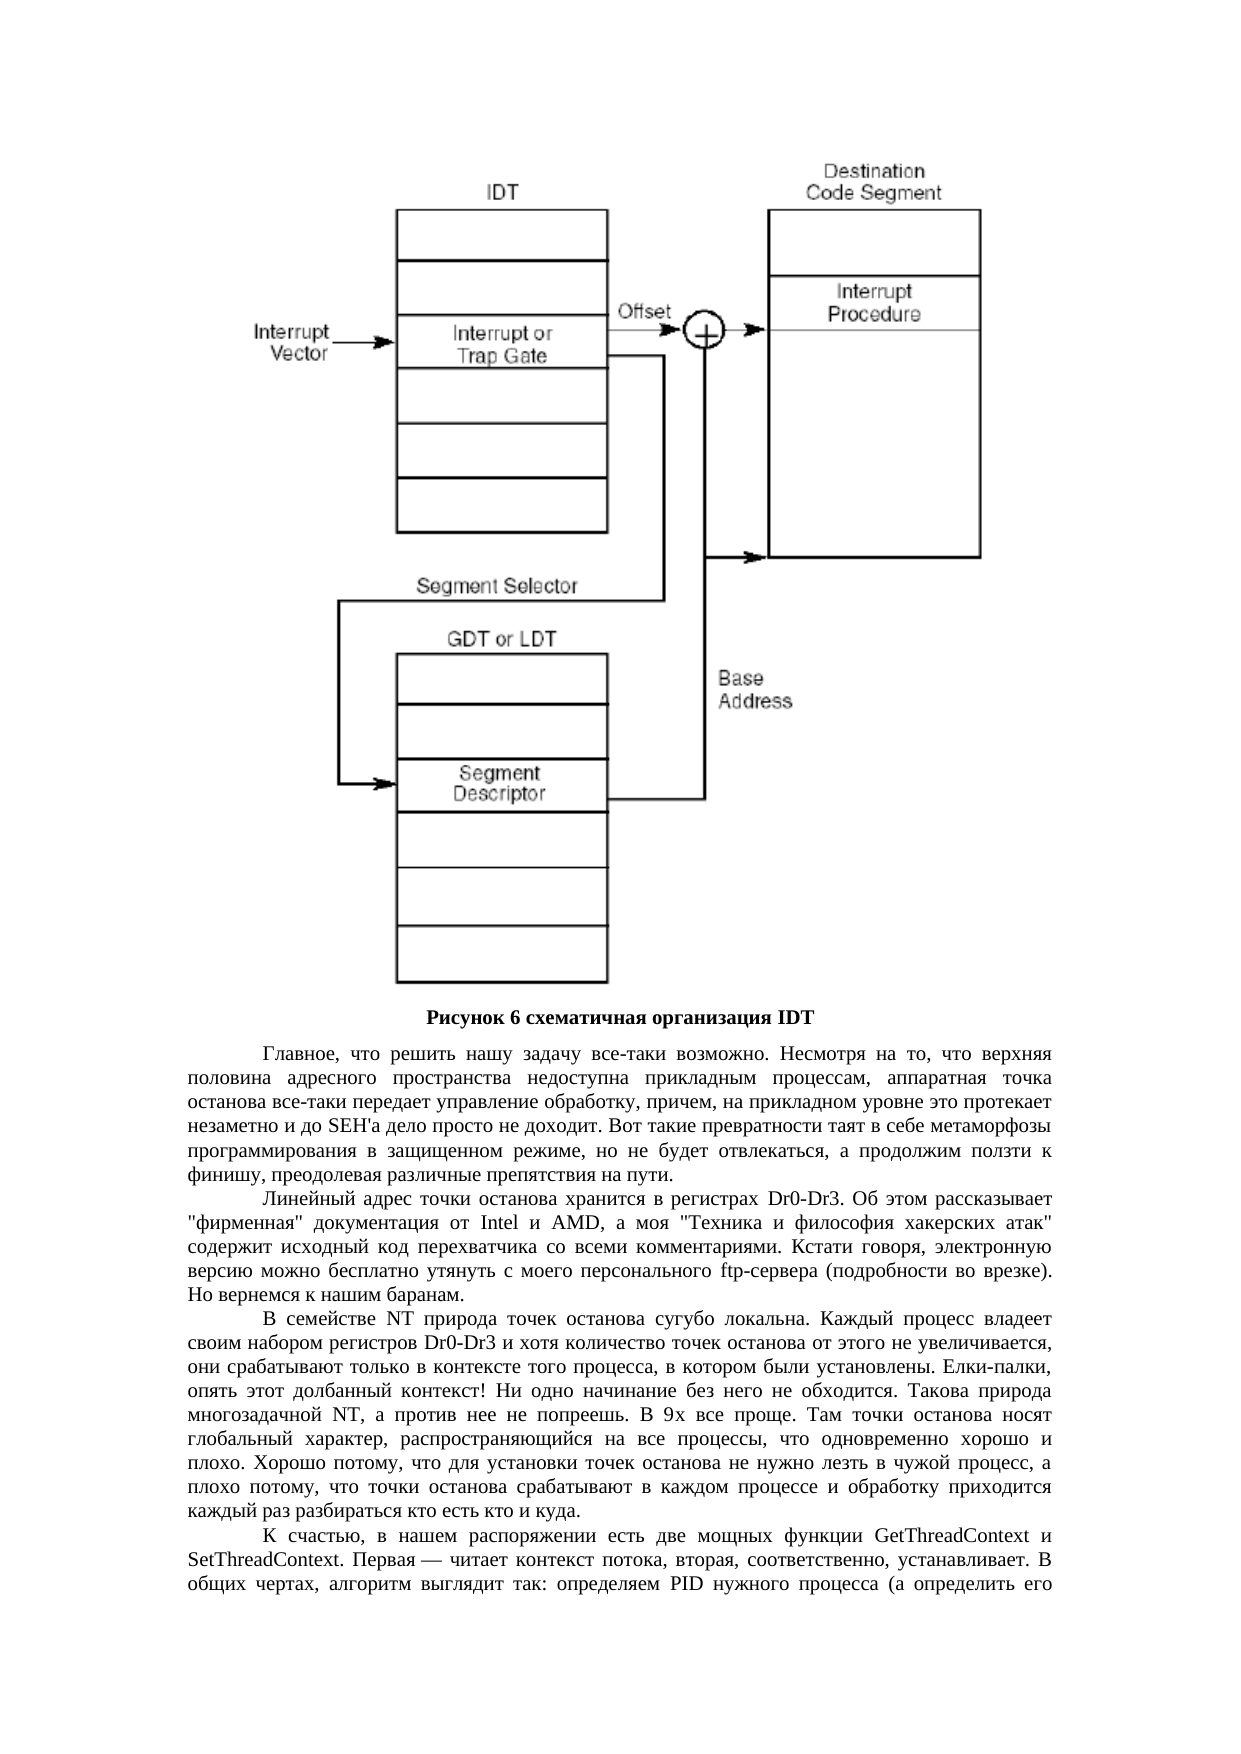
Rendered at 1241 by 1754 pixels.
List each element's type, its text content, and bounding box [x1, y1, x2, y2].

picture [217, 150, 1024, 992]
text Рисунок 6 схематичная организация IDT [187, 1005, 1053, 1029]
text К счастью, в нашем распоряжении есть две мощных функции GetThreadContext и SetThreadContext. Первая — читает контекст потока, вторая, соответственно, устанавливает. В общих чертах, алгоритм выглядит так: определяем PID нужного процесса (а определить его [187, 1522, 1053, 1595]
text В семействе NT природа точек останова сугубо локальна. Каждый процесс владеет своим набором регистров Dr0-Dr3 и хотя количество точек останова от этого не увеличивается, они срабатывают только в контексте того процесса, в котором были установлены. Елки-палки, опять этот долбанный контекст! Ни одно начинание без него не обходится. Такова природа многозадачной NT, а против нее не попреешь. В 9x все проще. Там точки останова носят глобальный характер, распространяющийся на все процессы, что одновременно хорошо и плохо. Хорошо потому, что для установки точек останова не нужно лезть в чужой процесс, а плохо потому, что точки останова срабатывают в каждом процессе и обработку приходится каждый раз разбираться кто есть кто и куда. [187, 1306, 1053, 1522]
text Главное, что решить нашу задачу все-таки возможно. Несмотря на то, что верхняя половина адресного пространства недоступна прикладным процессам, аппаратная точка останова все-таки передает управление обработку, причем, на прикладном уровне это протекает незаметно и до SEH'а дело просто не доходит. Вот такие превратности таят в себе метаморфозы программирования в защищенном режиме, но не будет отвлекаться, а продолжим ползти к финишу, преодолевая различные препятствия на пути. [187, 1041, 1053, 1186]
text Линейный адрес точки останова хранится в регистрах Dr0-Dr3. Об этом рассказывает "фирменная" документация от Intel и AMD, а моя "Техника и философия хакерских атак" содержит исходный код перехватчика со всеми комментариями. Кстати говоря, электронную версию можно бесплатно утянуть с моего персонального ftp-сервера (подробности во врезке). Но вернемся к нашим баранам. [187, 1186, 1053, 1306]
